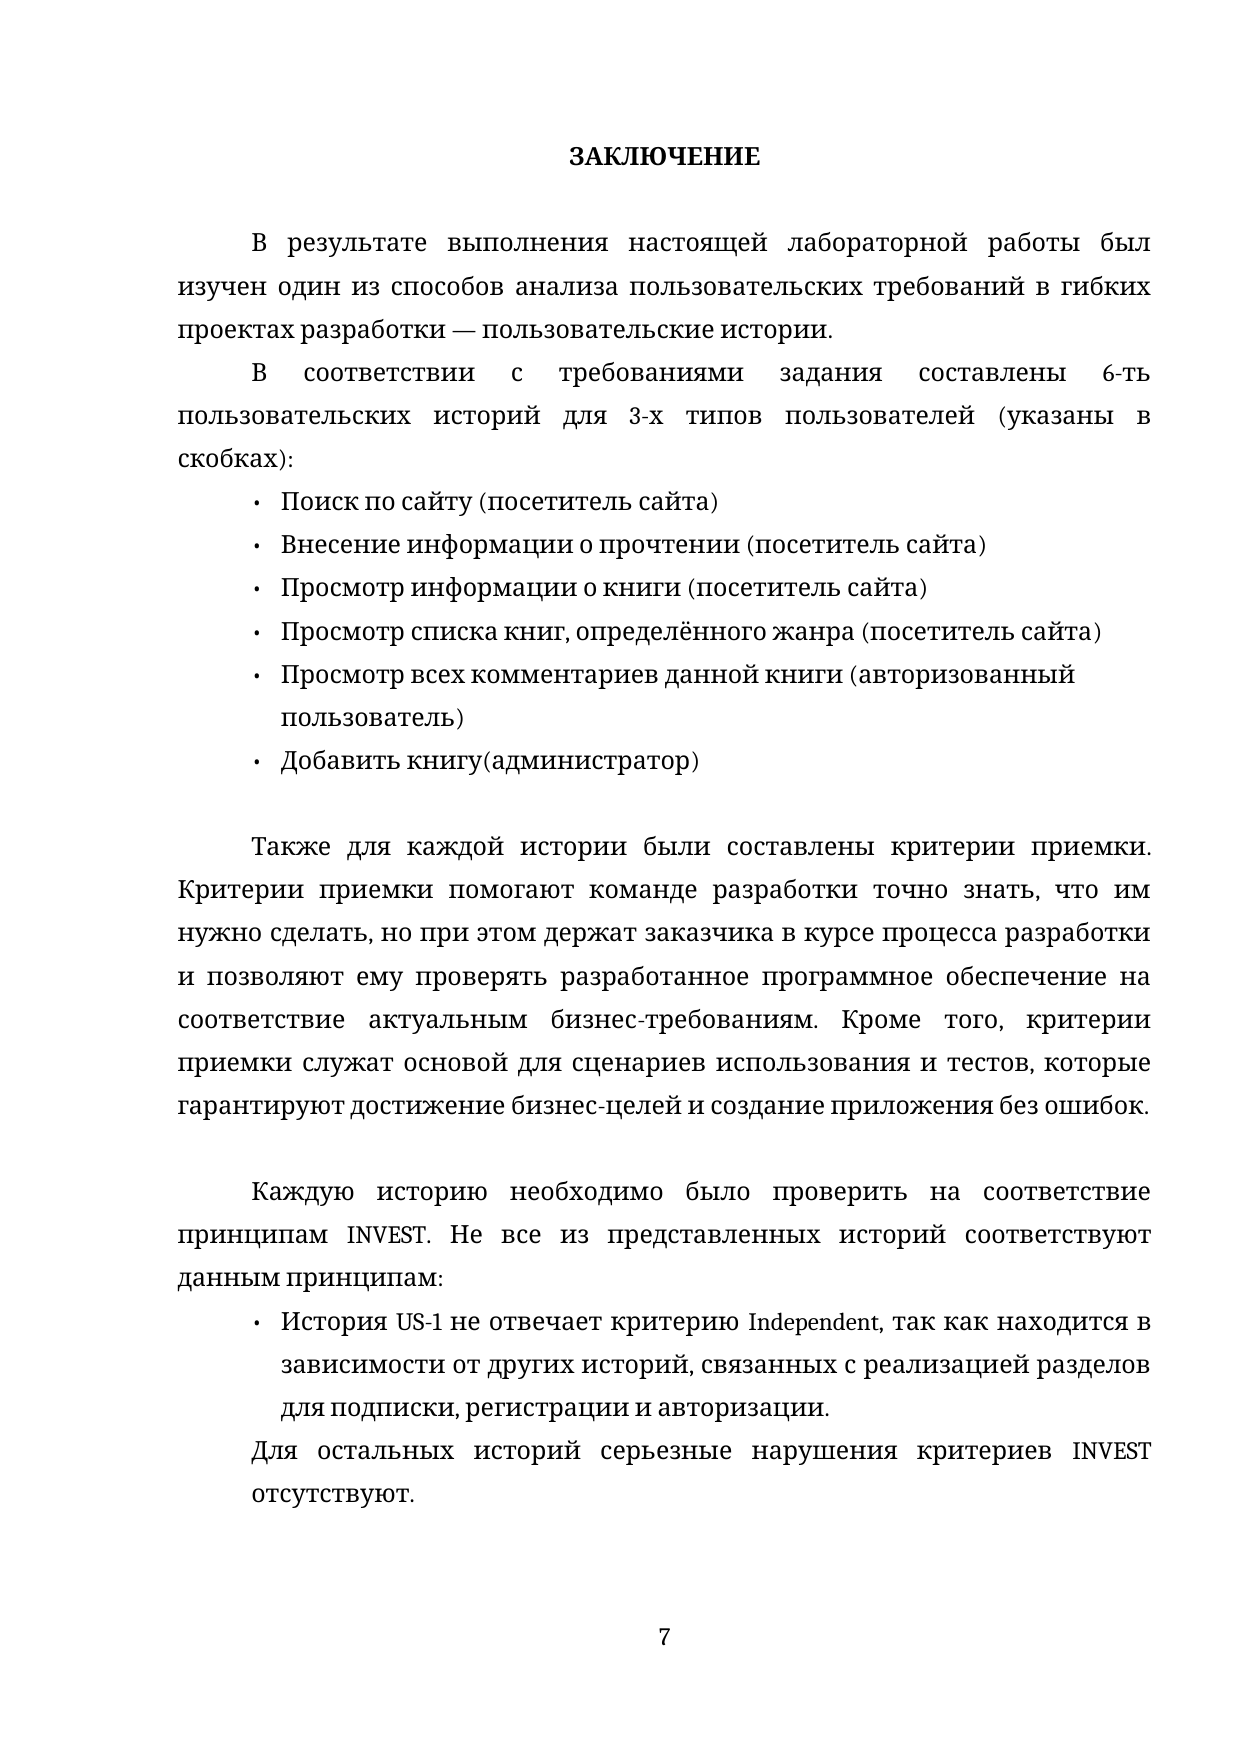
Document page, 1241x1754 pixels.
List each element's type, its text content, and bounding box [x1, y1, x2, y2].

list Просмотр всех комментариев данной книги (авторизованный пользователь) [251, 661, 1152, 732]
list История US-1 не отвечает критерию Independent, так как находится в зависимости от других историй, связанных с реализацией разделов для подписки, регистрации и авторизации. [251, 1307, 1152, 1422]
text Для остальных историй серьезные нарушения критериев INVEST отсутствуют. [251, 1437, 1152, 1509]
list Внесение информации о прочтении (посетитель сайта) [251, 531, 1152, 560]
list Поиск по сайту (посетитель сайта) [251, 488, 1152, 517]
text Также для каждой истории были составлены критерии приемки. Критерии приемки помогают команде разработки точно знать, что им нужно сделать, но при этом держат заказчика в курсе процесса разработки и позволяют ему проверять разработанное программное обеспечение на соответствие актуальным бизнес-требованиям. Кроме того, критерии приемки служат основой для сценариев использования и тестов, которые гарантируют достижение бизнес-целей и создание приложения без ошибок. [177, 833, 1152, 1121]
list Добавить книгу(администратор) [251, 747, 1152, 776]
text В соответствии с требованиями задания составлены 6-ть пользовательских историй для 3-х типов пользователей (указаны в скобках): [177, 359, 1152, 474]
list Просмотр списка книг, определённого жанра (посетитель сайта) [251, 617, 1152, 646]
text Каждую историю необходимо было проверить на соответствие принципам INVEST. Не все из представленных историй соответствуют данным принципам: [177, 1178, 1152, 1293]
list Просмотр информации о книги (посетитель сайта) [251, 574, 1152, 603]
text В результате выполнения настоящей лабораторной работы был изучен один из способов анализа пользовательских требований в гибких проектах разработки — пользовательские истории. [177, 229, 1152, 344]
text ЗАКЛЮЧЕНИЕ [177, 143, 1152, 172]
